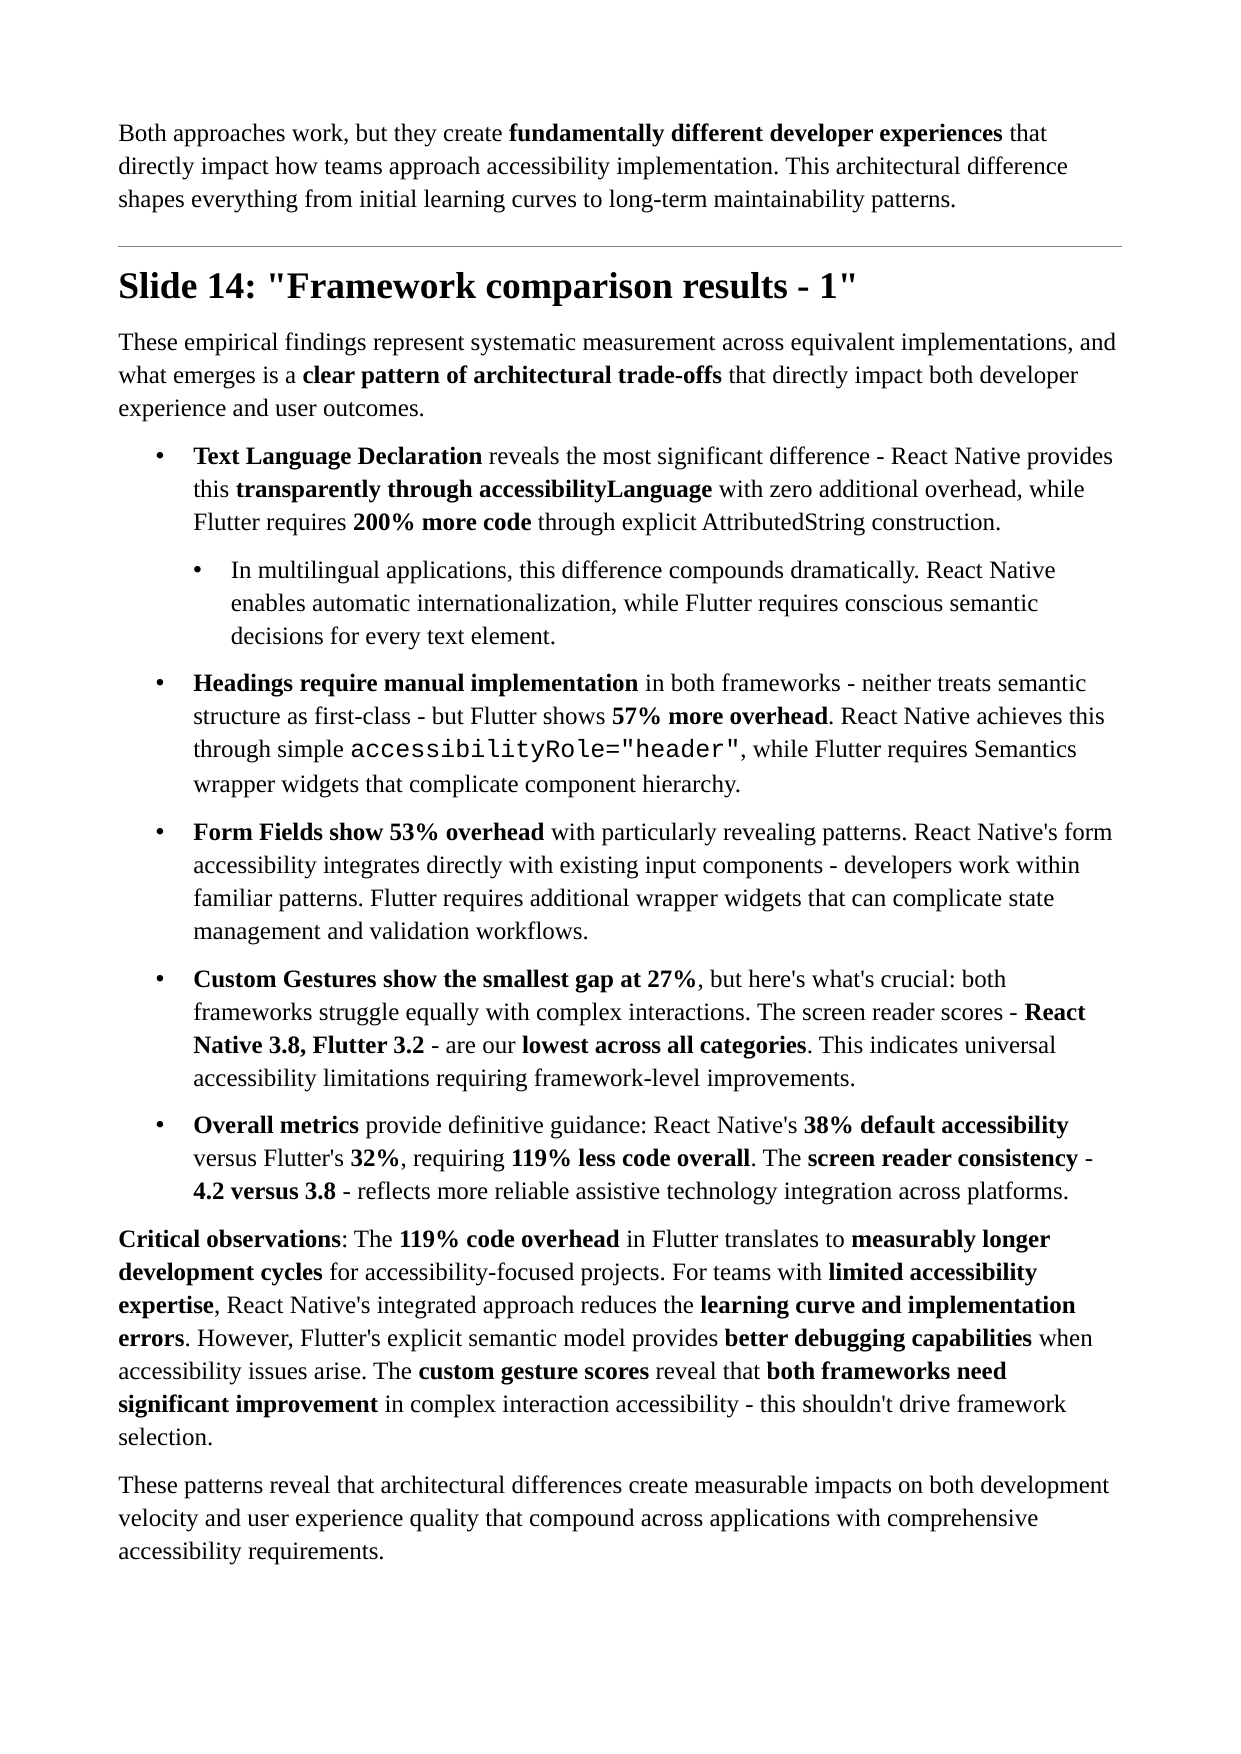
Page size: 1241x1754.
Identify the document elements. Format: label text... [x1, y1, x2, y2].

text Both approaches work, but they create fundamentally different developer experiences that directly impact how teams approach accessibility implementation. This architectural difference shapes everything from initial learning curves to long-term maintainability patterns. [118, 118, 1122, 213]
list Custom Gestures show the smallest gap at 27%, but here's what's crucial: both frameworks struggle equally with complex interactions. The screen reader scores - React Native 3.8, Flutter 3.2 - are our lowest across all categories. This indicates universal accessibility limitations requiring framework-level improvements. [156, 964, 1122, 1092]
subtitle Slide 14: "Framework comparison results - 1" [118, 263, 1122, 306]
list Form Fields show 53% overhead with particularly revealing patterns. React Native's form accessibility integrates directly with existing input components - developers work within familiar patterns. Flutter requires additional wrapper widgets that can complicate state management and validation workflows. [156, 817, 1122, 945]
list Text Language Declaration reveals the most significant difference - React Native provides this transparently through accessibilityLanguage with zero additional overhead, while Flutter requires 200% more code through explicit AttributedString construction. [156, 441, 1122, 536]
list In multilingual applications, this difference compounds dramatically. React Native enables automatic internationalization, while Flutter requires conscious semantic decisions for every text element. [193, 555, 1122, 649]
text These empirical findings represent systematic measurement across equivalent implementations, and what emerges is a clear pattern of architectural trade-offs that directly impact both developer experience and user outcomes. [118, 327, 1122, 422]
list Headings require manual implementation in both frameworks - neither treats semantic structure as first-class - but Flutter shows 57% more overhead. React Native achieves this through simple accessibilityRole="header", while Flutter requires Semantics wrapper widgets that complicate component hierarchy. [156, 668, 1122, 798]
text These patterns reveal that architectural differences create measurable impacts on both development velocity and user experience quality that compound across applications with comprehensive accessibility requirements. [118, 1470, 1122, 1564]
list Overall metrics provide definitive guidance: React Native's 38% default accessibility versus Flutter's 32%, requiring 119% less code overall. The screen reader consistency - 4.2 versus 3.8 - reflects more reliable assistive technology integration across platforms. [156, 1110, 1122, 1205]
text Critical observations: The 119% code overhead in Flutter translates to measurably longer development cycles for accessibility-focused projects. For teams with limited accessibility expertise, React Native's integrated approach reduces the learning curve and implementation errors. However, Flutter's explicit semantic model provides better debugging capabilities when accessibility issues arise. The custom gesture scores reveal that both frameworks need significant improvement in complex interaction accessibility - this shouldn't drive framework selection. [118, 1224, 1122, 1451]
